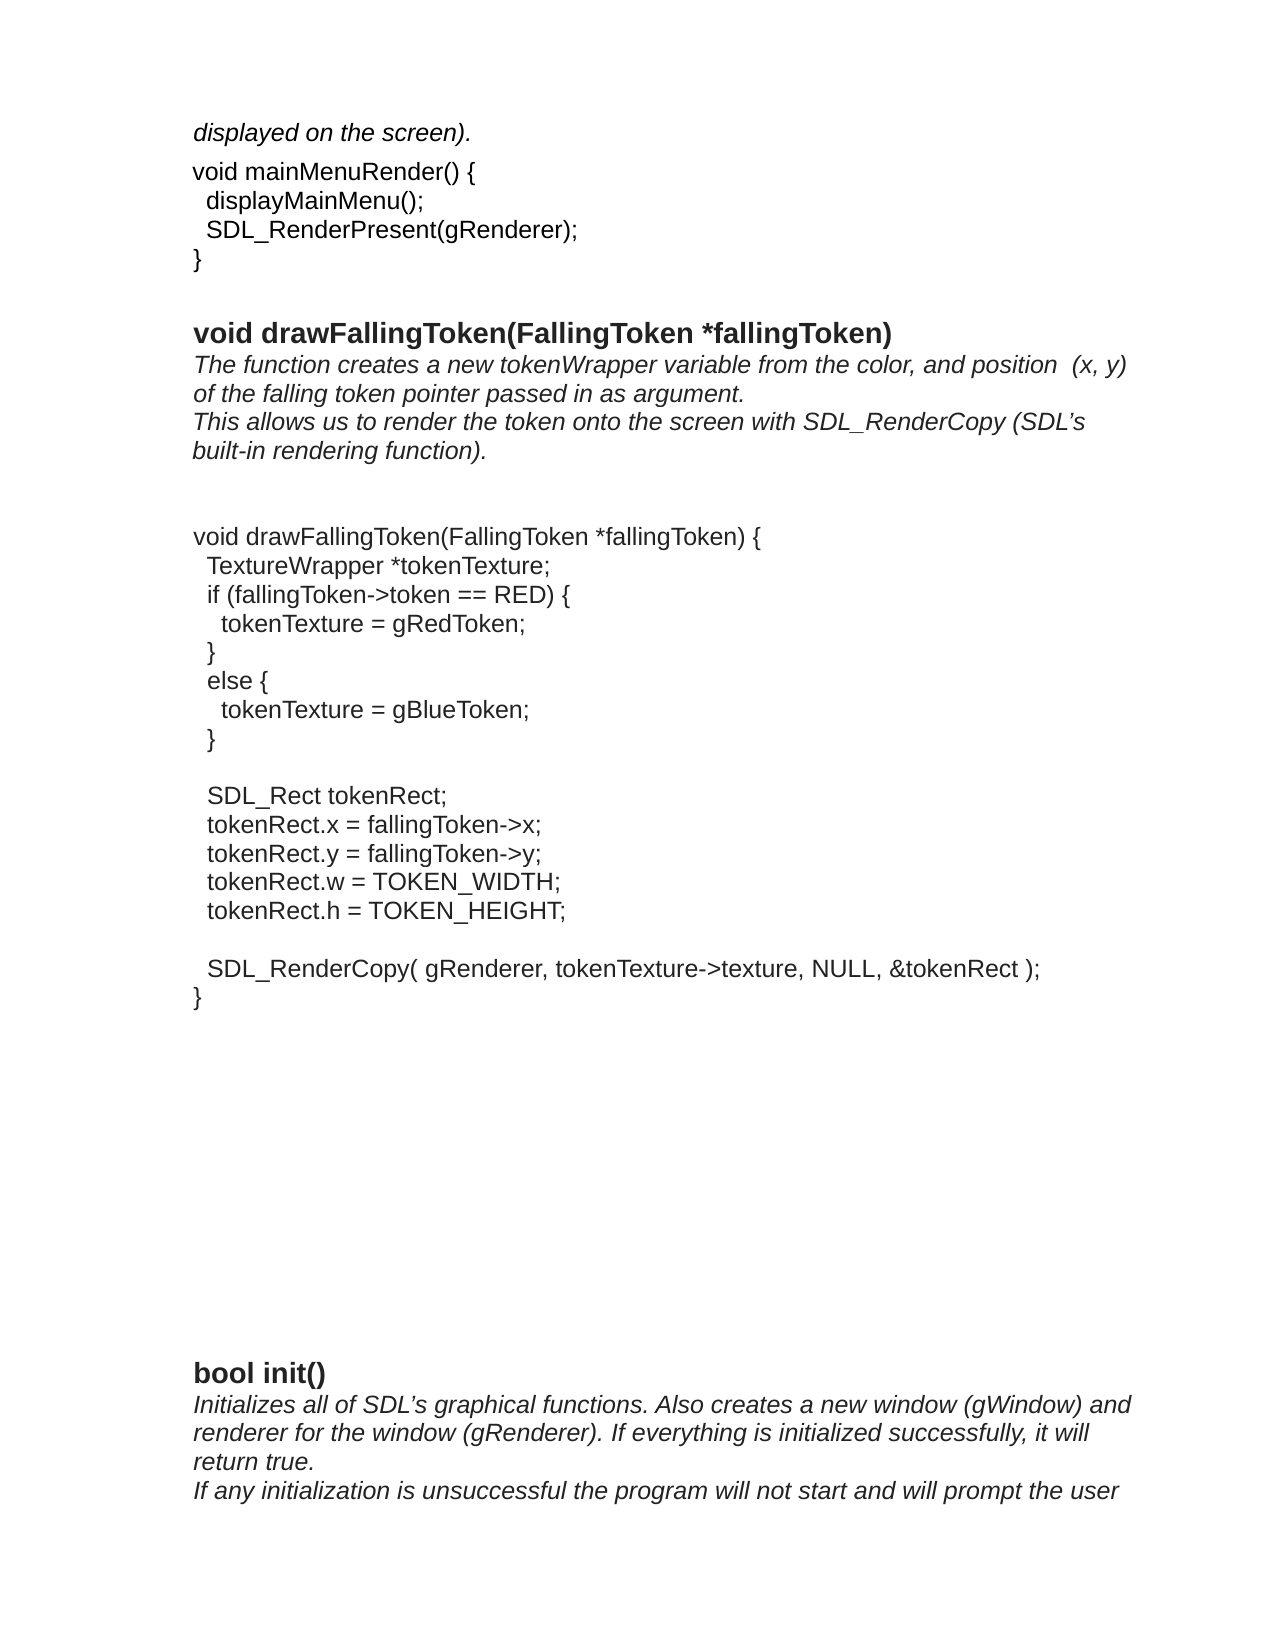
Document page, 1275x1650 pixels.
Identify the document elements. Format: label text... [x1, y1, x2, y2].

text } [193, 723, 1157, 752]
text void drawFallingToken(FallingToken *fallingToken) [193, 316, 1157, 350]
text SDL_RenderCopy( gRenderer, tokenTexture->texture, NULL, &tokenRect ); [193, 953, 1157, 982]
text tokenRect.h = TOKEN_HEIGHT; [193, 896, 1157, 925]
text SDL_Rect tokenRect; [193, 781, 1157, 810]
text if (fallingToken->token == RED) { [193, 580, 1157, 608]
text void mainMenuRender() { [118, 157, 1157, 186]
text displayed on the screen). [193, 118, 1157, 147]
text else { [193, 666, 1157, 695]
text displayMainMenu(); [118, 186, 1157, 215]
text tokenRect.y = fallingToken->y; [193, 838, 1157, 867]
text void drawFallingToken(FallingToken *fallingToken) { [193, 465, 1157, 551]
text tokenRect.w = TOKEN_WIDTH; [193, 867, 1157, 896]
text tokenTexture = gBlueToken; [193, 695, 1157, 723]
text } [193, 982, 1157, 1011]
text tokenTexture = gRedToken; [193, 608, 1157, 637]
text SDL_RenderPresent(gRenderer); [118, 215, 1157, 243]
text TextureWrapper *tokenTexture; [193, 551, 1157, 580]
text This allows us to render the token onto the screen with SDL_RenderCopy (SDL’s built-in rendering function). [118, 407, 1157, 465]
text tokenRect.x = fallingToken->x; [193, 810, 1157, 838]
text bool init() Initializes all of SDL’s graphical functions. Also creates a new window (gWindow) and renderer for the window (gRenderer). If everything is initialized successfully, it will return true. If any initialization is unsuccessful the program will not start and will prompt the user [193, 1356, 1157, 1504]
text } [193, 637, 1157, 666]
text The function creates a new tokenWrapper variable from the color, and position (x, y) of the falling token pointer passed in as argument. [193, 350, 1157, 407]
text } [118, 243, 1157, 272]
